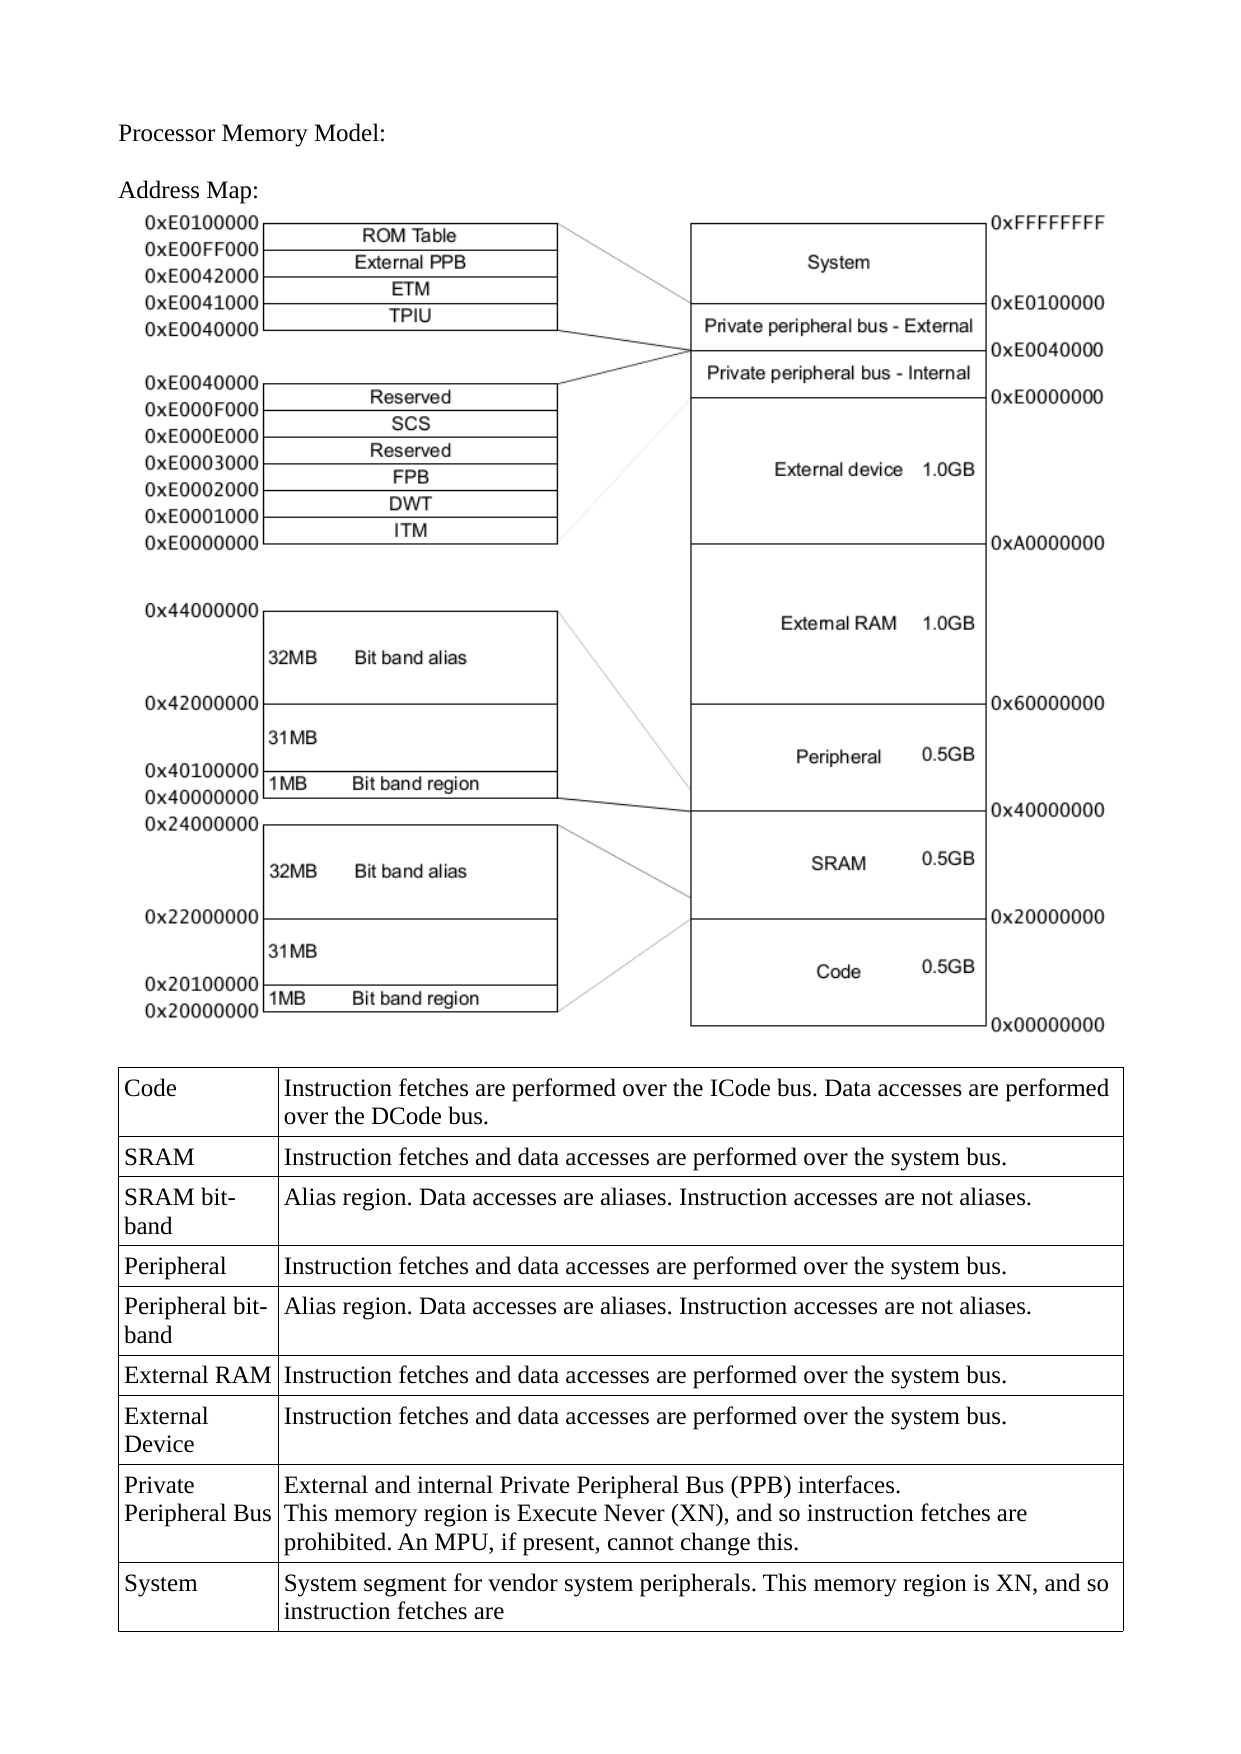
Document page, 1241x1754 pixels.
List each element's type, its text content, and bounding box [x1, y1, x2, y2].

table_cell Peripheral [119, 1246, 278, 1286]
table_cell Alias region. Data accesses are aliases. Instruction accesses are not aliases. [279, 1177, 1123, 1245]
table_cell External and internal Private Peripheral Bus (PPB) interfaces. This memory region is Execute Never (XN), and so instruction fetches are prohibited. An MPU, if present, cannot change this. [279, 1465, 1123, 1562]
text Address Map: [118, 176, 1122, 204]
table_cell SRAM [119, 1137, 278, 1176]
table_cell Instruction fetches and data accesses are performed over the system bus. [279, 1356, 1123, 1395]
table_header Instruction fetches are performed over the ICode bus. Data accesses are performed over the DCode bus. [279, 1068, 1123, 1136]
table_cell System segment for vendor system peripherals. This memory region is XN, and so instruction fetches are [279, 1563, 1123, 1631]
table_header Code [119, 1068, 278, 1136]
table_cell Alias region. Data accesses are aliases. Instruction accesses are not aliases. [279, 1287, 1123, 1354]
text Processor Memory Model: [118, 118, 1122, 147]
table_cell Instruction fetches and data accesses are performed over the system bus. [279, 1396, 1123, 1464]
picture [118, 204, 1123, 1038]
table_cell External Device [119, 1396, 278, 1464]
table_cell Instruction fetches and data accesses are performed over the system bus. [279, 1137, 1123, 1176]
table_cell SRAM bit-band [119, 1177, 278, 1245]
table_cell Instruction fetches and data accesses are performed over the system bus. [279, 1246, 1123, 1286]
table_cell Private Peripheral Bus [119, 1465, 278, 1562]
table_cell Peripheral bit-band [119, 1287, 278, 1354]
table_cell External RAM [119, 1356, 278, 1395]
table_cell System [119, 1563, 278, 1631]
